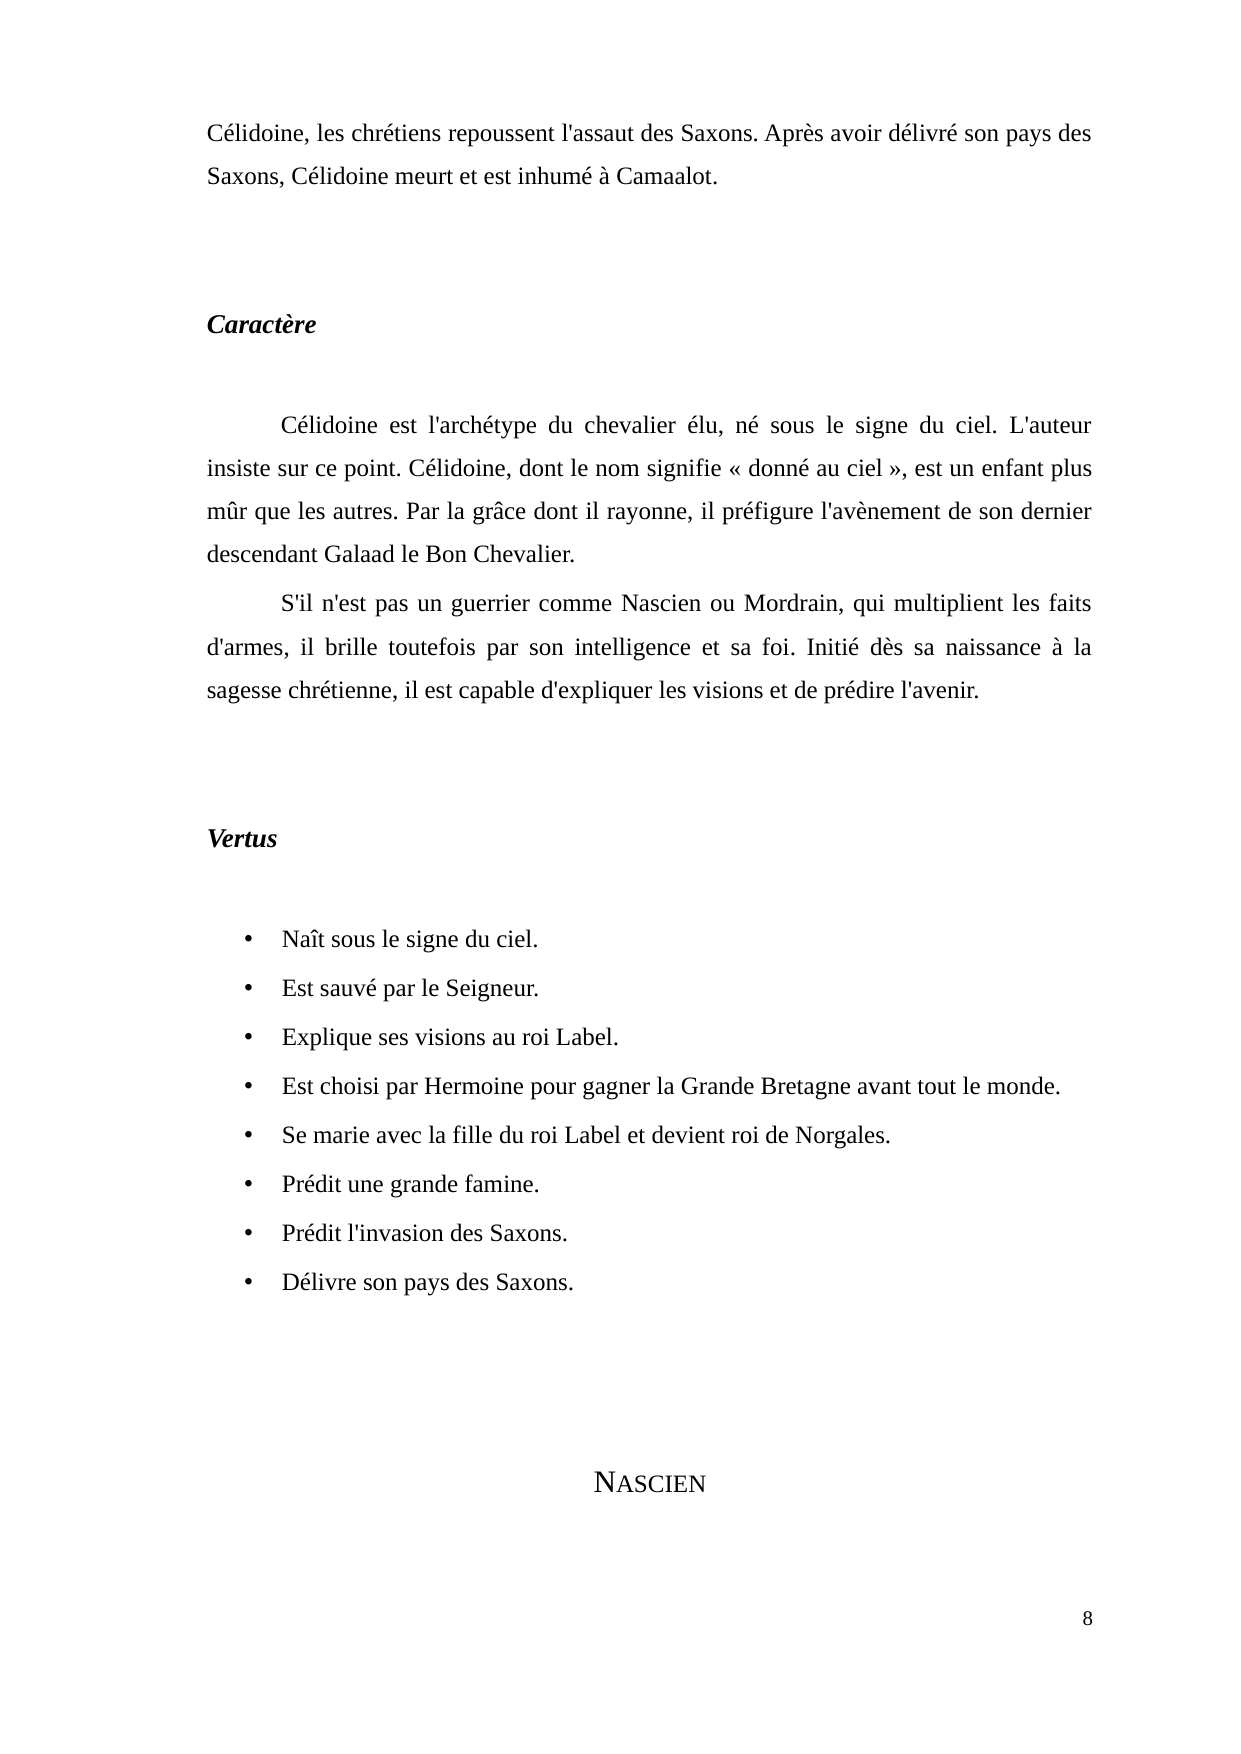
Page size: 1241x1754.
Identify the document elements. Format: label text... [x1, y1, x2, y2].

list Naît sous le signe du ciel. [244, 924, 1093, 952]
list Est choisi par Hermoine pour gagner la Grande Bretagne avant tout le monde. [244, 1071, 1093, 1099]
text Célidoine est l'archétype du chevalier élu, né sous le signe du ciel. L'auteur insiste sur ce point. Célidoine, dont le nom signifie « donné au ciel », est un enfant plus mûr que les autres. Par la grâce dont il rayonne, il préfigure l'avènement de son dernier descendant Galaad le Bon Chevalier. [207, 410, 1093, 568]
list Est sauvé par le Seigneur. [244, 973, 1093, 1001]
list Délivre son pays des Saxons. [244, 1267, 1093, 1296]
list Prédit l'invasion des Saxons. [244, 1218, 1093, 1247]
list Se marie avec la fille du roi Label et devient roi de Norgales. [244, 1120, 1093, 1149]
list Prédit une grande famine. [244, 1169, 1093, 1198]
text Caractère [207, 308, 1093, 339]
text Nascien [207, 1463, 1093, 1499]
list Explique ses visions au roi Label. [244, 1022, 1093, 1051]
text Vertus [207, 822, 1093, 853]
text S'il n'est pas un guerrier comme Nascien ou Mordrain, qui multiplient les faits d'armes, il brille toutefois par son intelligence et sa foi. Initié dès sa naissance à la sagesse chrétienne, il est capable d'expliquer les visions et de prédire l'avenir. [207, 588, 1093, 703]
text Célidoine, les chrétiens repoussent l'assaut des Saxons. Après avoir délivré son pays des Saxons, Célidoine meurt et est inhumé à Camaalot. [207, 118, 1093, 190]
